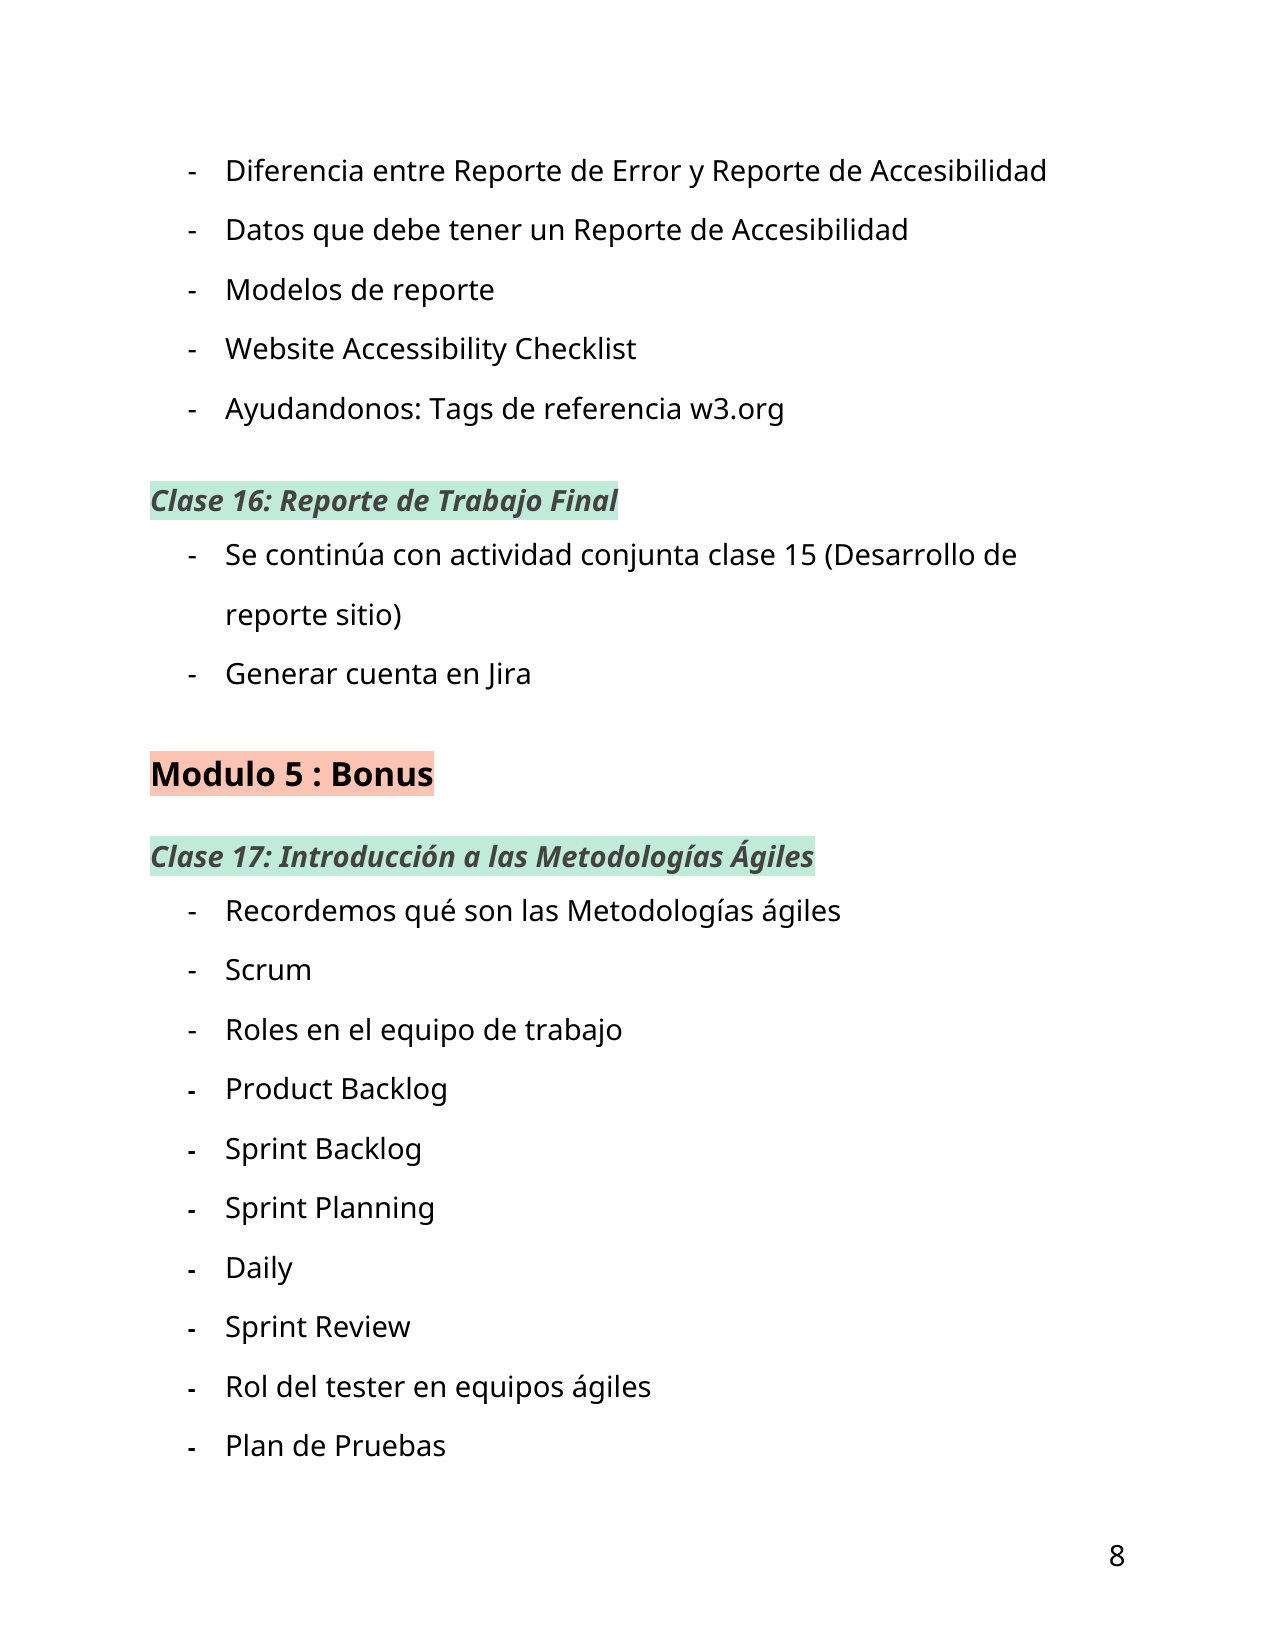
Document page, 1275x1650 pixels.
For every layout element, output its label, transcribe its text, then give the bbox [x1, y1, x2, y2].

list Sprint Review [187, 1306, 1125, 1346]
subtitle Clase 17: Introducción a las Metodologías Ágiles [815, 836, 1125, 876]
list Rol del tester en equipos ágiles [187, 1366, 1125, 1406]
list Recordemos qué son las Metodologías ágiles [187, 890, 1125, 930]
list Sprint Planning [187, 1187, 1125, 1227]
list Datos que debe tener un Reporte de Accesibilidad [187, 209, 1125, 249]
list Daily [187, 1247, 1125, 1287]
list Diferencia entre Reporte de Error y Reporte de Accesibilidad [187, 150, 1125, 190]
list Roles en el equipo de trabajo [187, 1009, 1125, 1049]
list Generar cuenta en Jira [187, 654, 1125, 693]
list Product Backlog [187, 1068, 1125, 1108]
subtitle Modulo 5 : Bonus [434, 751, 1125, 796]
list Sprint Backlog [187, 1128, 1125, 1168]
list Se continúa con actividad conjunta clase 15 (Desarrollo de reporte sitio) [187, 535, 1125, 634]
list Plan de Pruebas [187, 1425, 1125, 1465]
list Modelos de reporte [187, 269, 1125, 309]
list Scrum [187, 949, 1125, 989]
list Website Accessibility Checklist [187, 328, 1125, 368]
subtitle Clase 16: Reporte de Trabajo Final [618, 481, 1125, 520]
list Ayudandonos: Tags de referencia w3.org [187, 388, 1125, 428]
